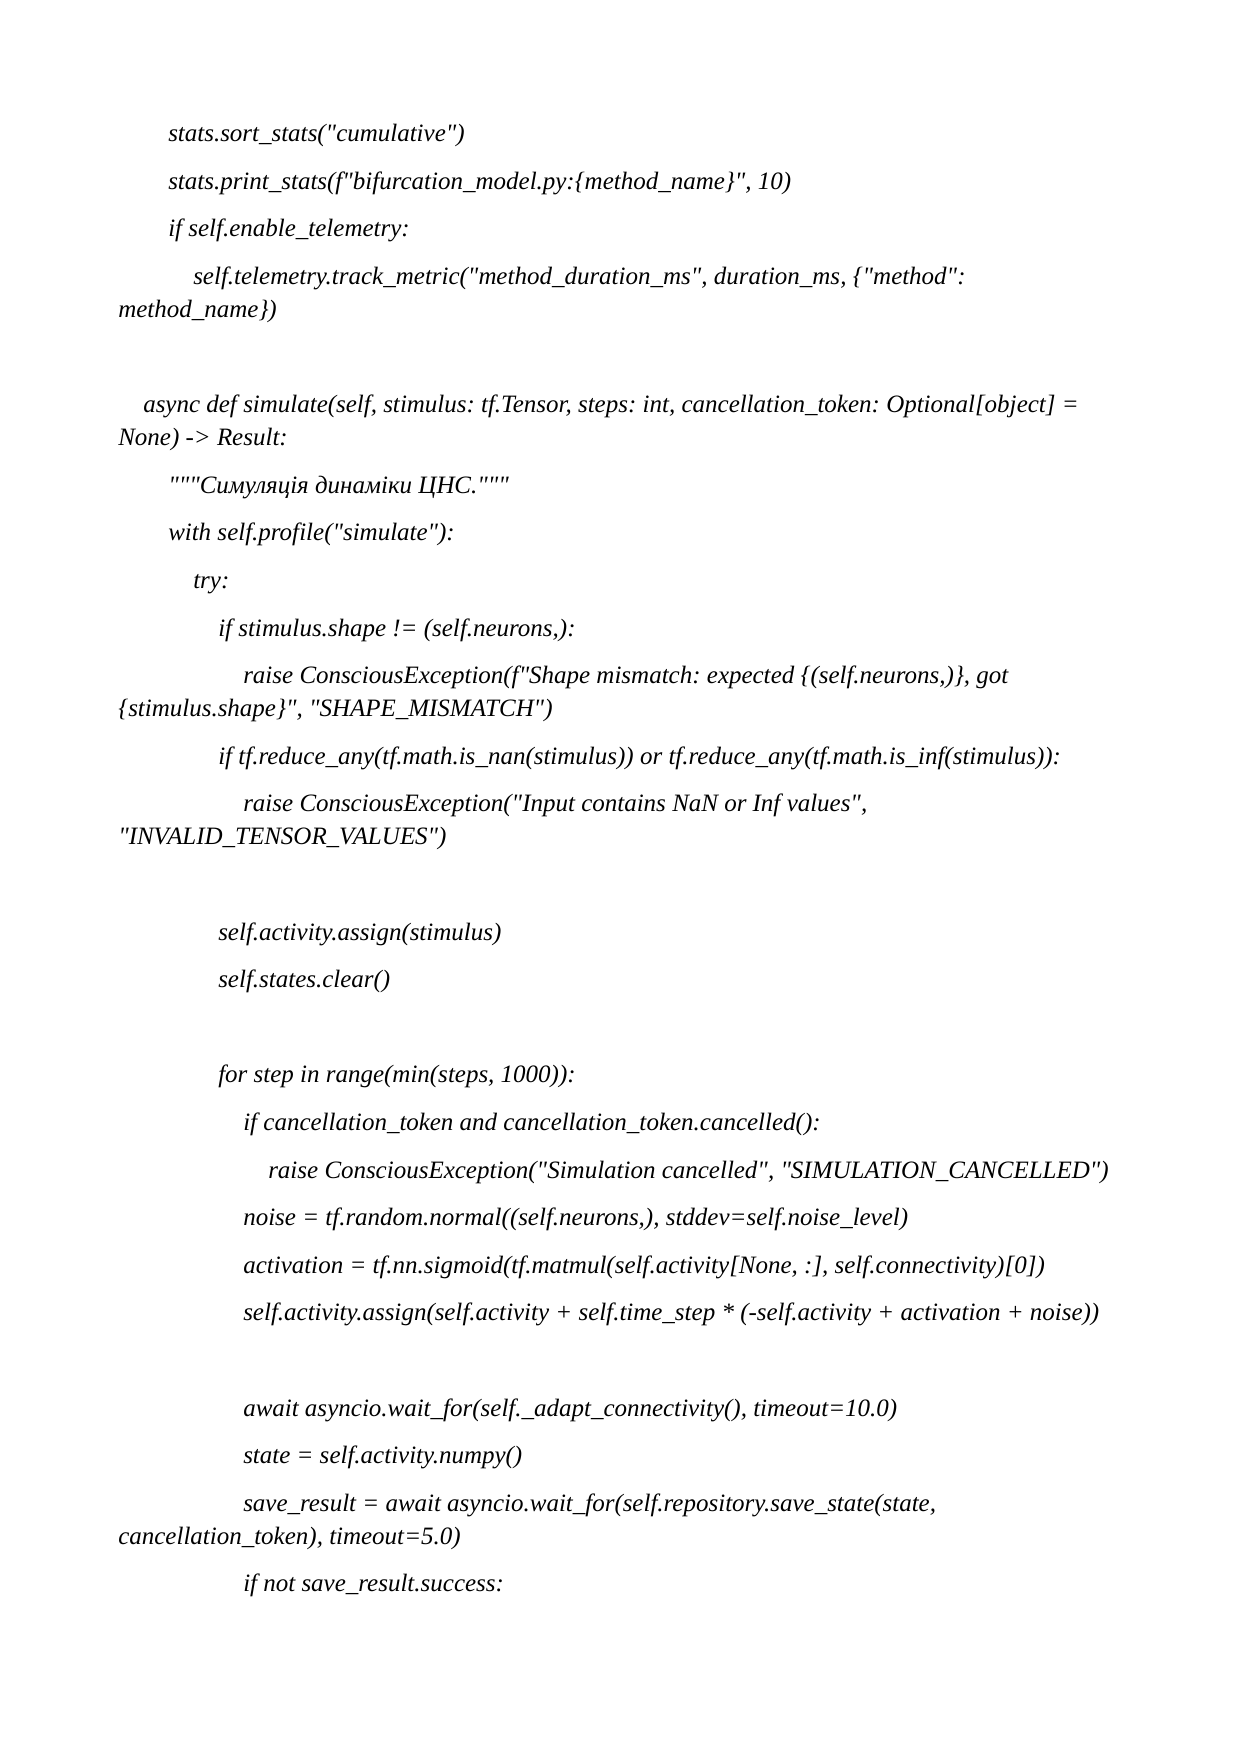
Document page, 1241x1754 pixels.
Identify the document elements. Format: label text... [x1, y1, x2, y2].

text raise ConsciousException("Input contains NaN or Inf values", "INVALID_TENSOR_VALUES") [118, 788, 1122, 850]
text try: [118, 565, 1122, 594]
text raise ConsciousException("Simulation cancelled", "SIMULATION_CANCELLED") [118, 1155, 1122, 1183]
text self.activity.assign(stimulus) [118, 917, 1122, 945]
text """Симуляція динаміки ЦНС.""" [118, 470, 1122, 498]
text activation = tf.nn.sigmoid(tf.matmul(self.activity[None, :], self.connectivity)[0]) [118, 1250, 1122, 1279]
text state = self.activity.numpy() [118, 1440, 1122, 1469]
text if tf.reduce_any(tf.math.is_nan(stimulus)) or tf.reduce_any(tf.math.is_inf(stimulus)): [118, 741, 1122, 769]
text async def simulate(self, stimulus: tf.Tensor, steps: int, cancellation_token: Optional[object] = None) -> Result: [118, 389, 1122, 451]
text save_result = await asyncio.wait_for(self.repository.save_state(state, cancellation_token), timeout=5.0) [118, 1488, 1122, 1550]
text stats.sort_stats("cumulative") [118, 118, 1122, 147]
text stats.print_stats(f"bifurcation_model.py:{method_name}", 10) [118, 166, 1122, 194]
text self.activity.assign(self.activity + self.time_step * (-self.activity + activation + noise)) [118, 1297, 1122, 1326]
text if not save_result.success: [118, 1568, 1122, 1597]
text raise ConsciousException(f"Shape mismatch: expected {(self.neurons,)}, got {stimulus.shape}", "SHAPE_MISMATCH") [118, 660, 1122, 722]
text if self.enable_telemetry: [118, 213, 1122, 242]
text if stimulus.shape != (self.neurons,): [118, 613, 1122, 641]
text for step in range(min(steps, 1000)): [118, 1059, 1122, 1088]
text await asyncio.wait_for(self._adapt_connectivity(), timeout=10.0) [118, 1393, 1122, 1421]
text self.states.clear() [118, 964, 1122, 993]
text self.telemetry.track_metric("method_duration_ms", duration_ms, {"method": method_name}) [118, 261, 1122, 323]
text if cancellation_token and cancellation_token.cancelled(): [118, 1107, 1122, 1136]
text noise = tf.random.normal((self.neurons,), stddev=self.noise_level) [118, 1202, 1122, 1231]
text with self.profile("simulate"): [118, 517, 1122, 546]
